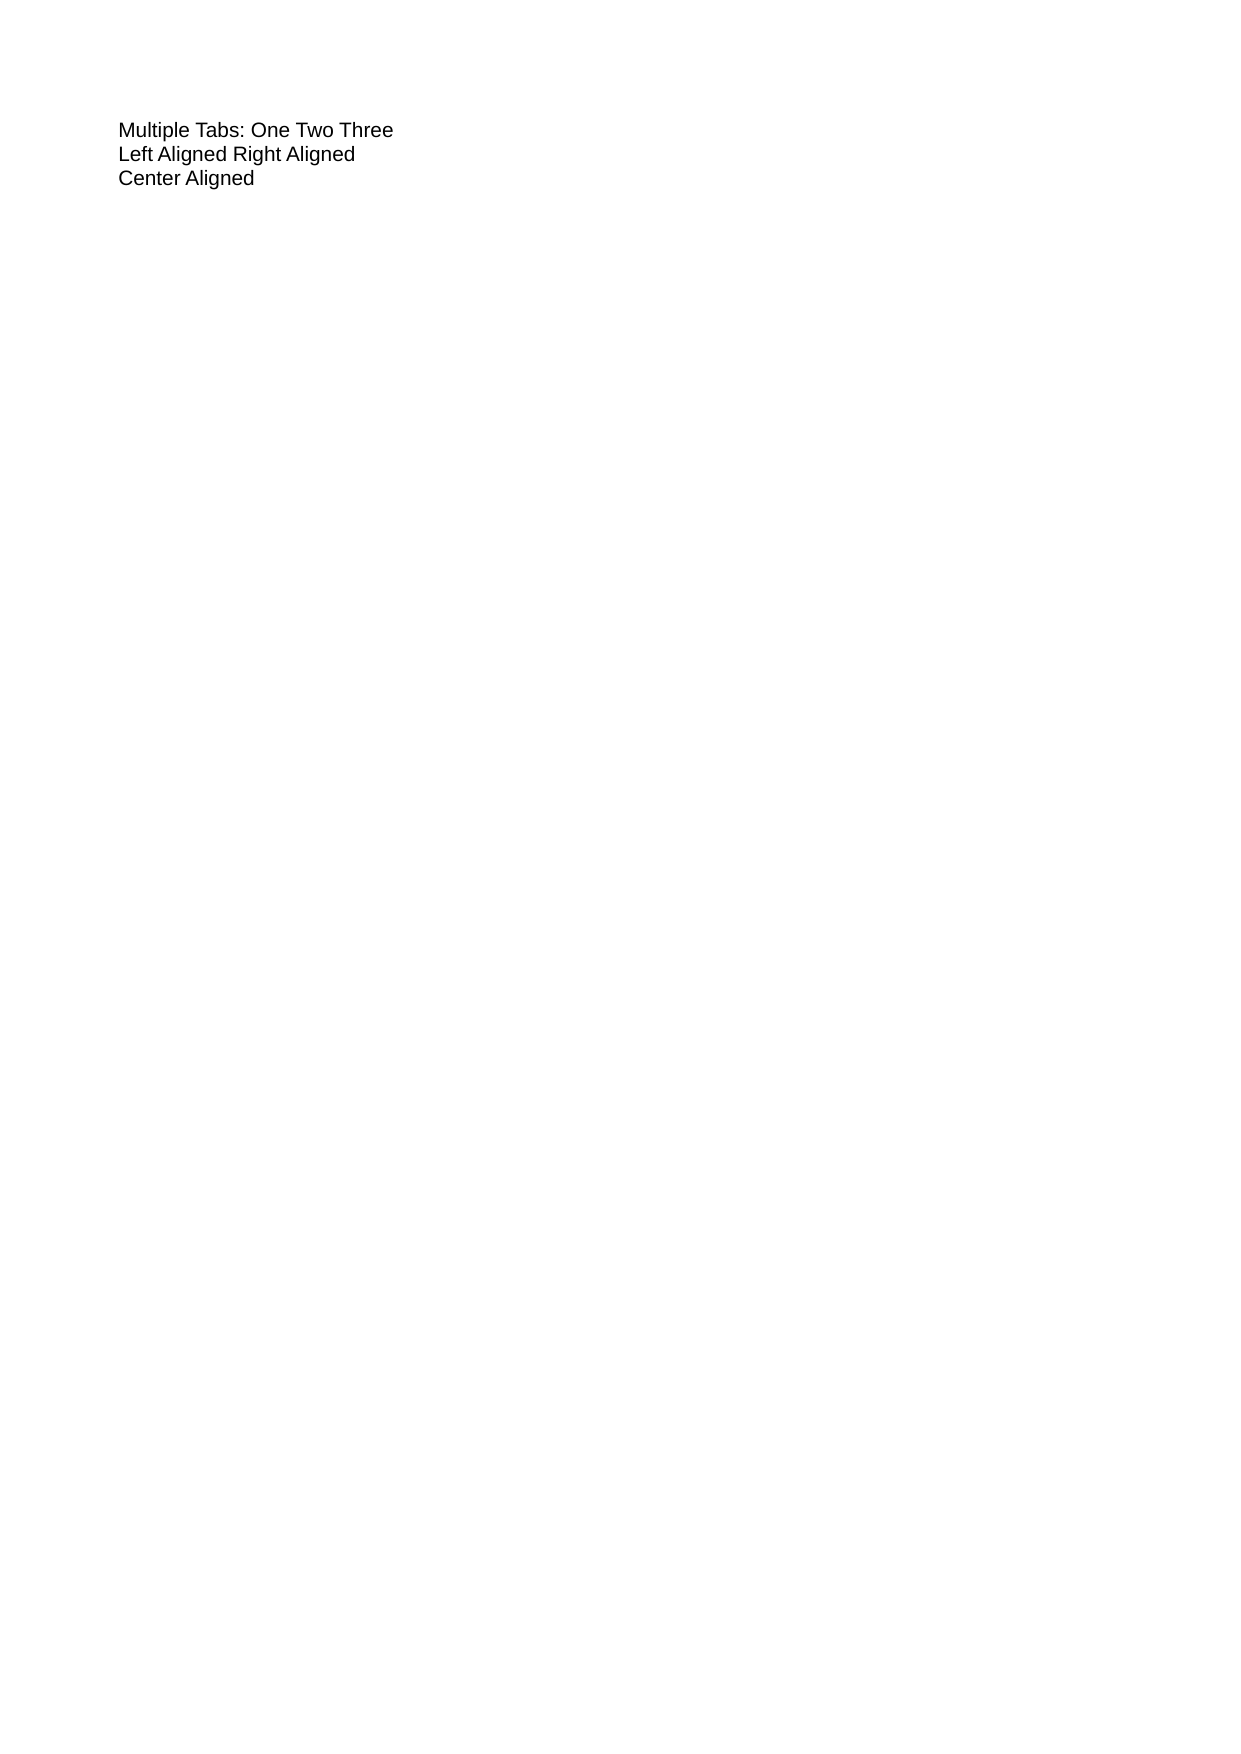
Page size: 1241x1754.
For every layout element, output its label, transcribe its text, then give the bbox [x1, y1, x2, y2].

text Left Aligned Right Aligned [118, 142, 1122, 166]
text Multiple Tabs: One Two Three [118, 118, 1122, 142]
text Center Aligned [118, 166, 1122, 190]
